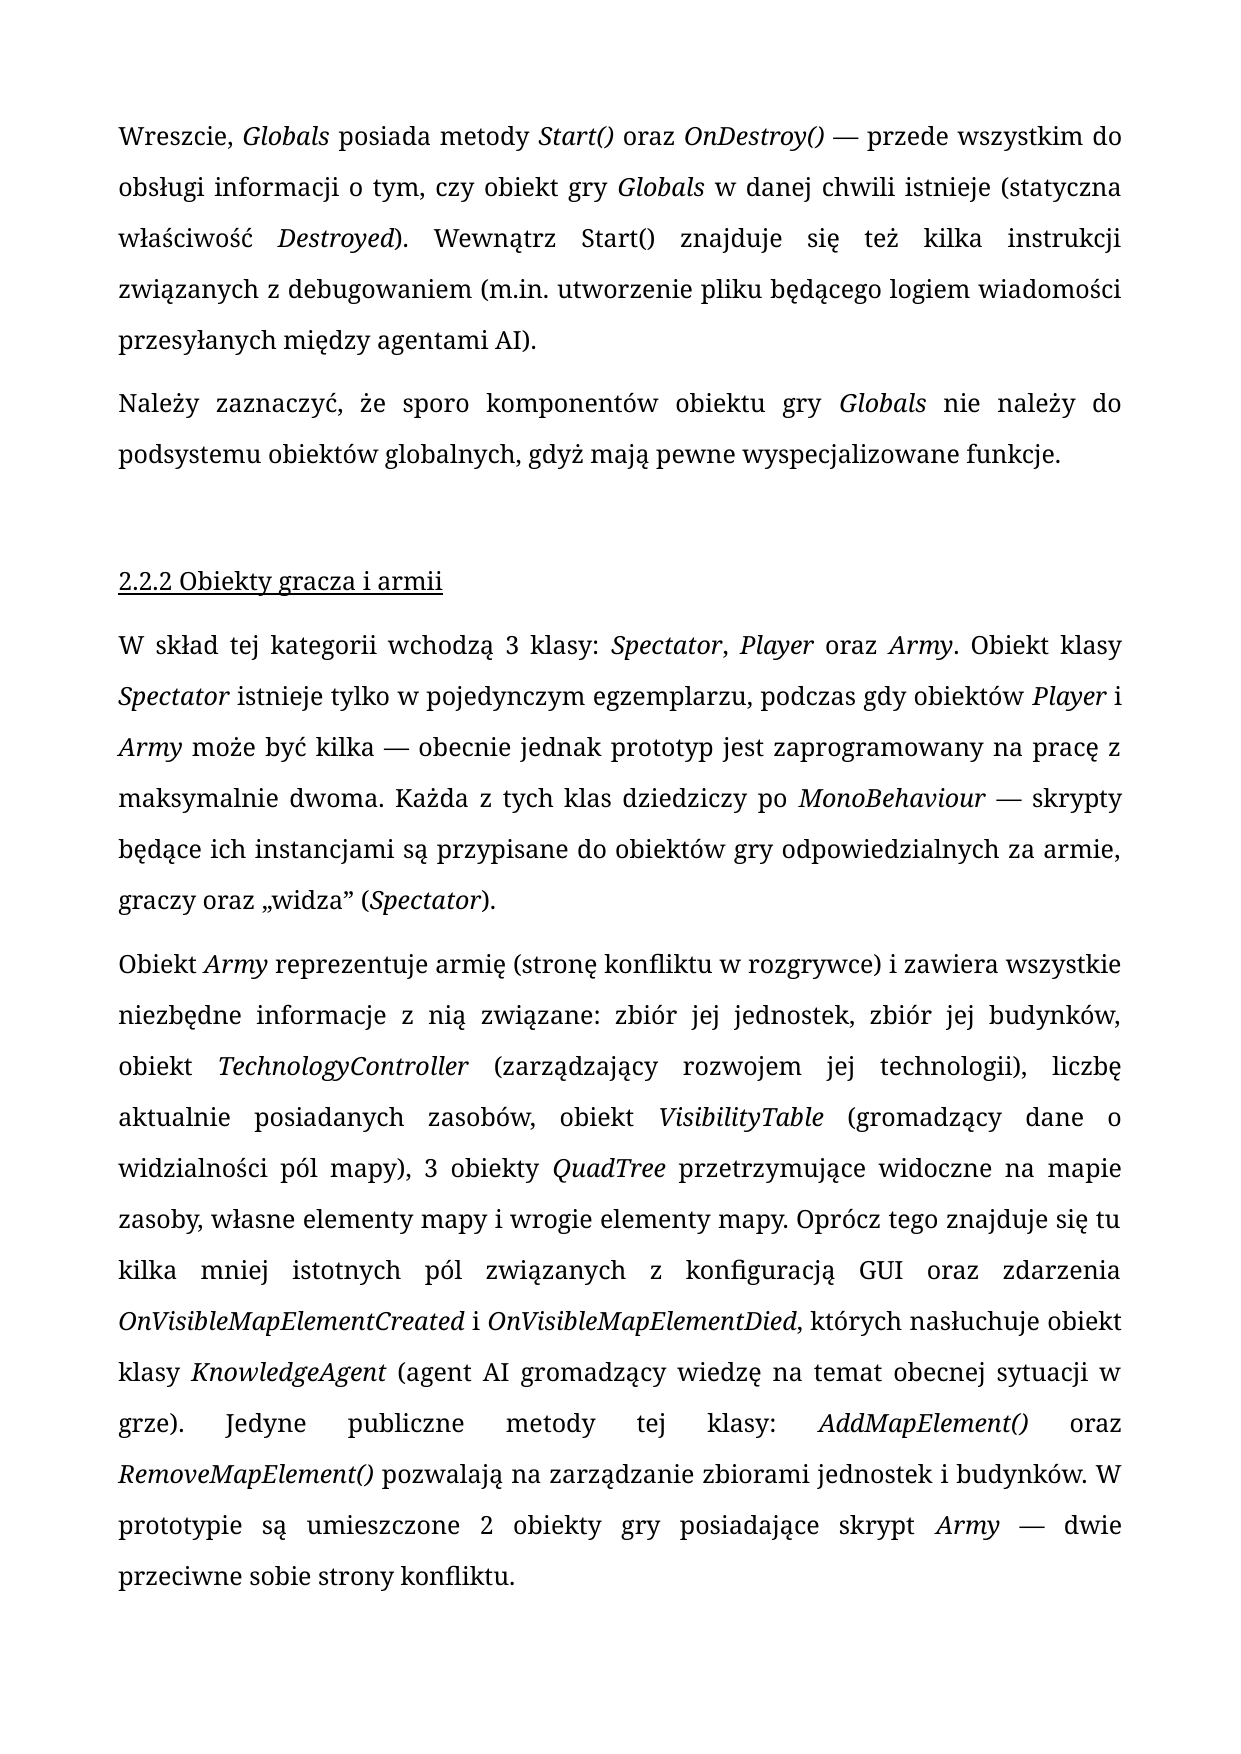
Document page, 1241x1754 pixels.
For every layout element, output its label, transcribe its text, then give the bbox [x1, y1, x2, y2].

text W skład tej kategorii wchodzą 3 klasy: Spectator, Player oraz Army. Obiekt klasy Spectator istnieje tylko w pojedynczym egzemplarzu, podczas gdy obiektów Player i Army może być kilka — obecnie jednak prototyp jest zaprogramowany na pracę z maksymalnie dwoma. Każda z tych klas dziedziczy po MonoBehaviour — skrypty będące ich instancjami są przypisane do obiektów gry odpowiedzialnych za armie, graczy oraz „widza” (Spectator). [118, 627, 1122, 917]
text Wreszcie, Globals posiada metody Start() oraz OnDestroy() — przede wszystkim do obsługi informacji o tym, czy obiekt gry Globals w danej chwili istnieje (statyczna właściwość Destroyed). Wewnątrz Start() znajduje się też kilka instrukcji związanych z debugowaniem (m.in. utworzenie pliku będącego logiem wiadomości przesyłanych między agentami AI). [118, 118, 1122, 356]
text 2.2.2 Obiekty gracza i armii [118, 564, 1122, 598]
text Należy zaznaczyć, że sporo komponentów obiektu gry Globals nie należy do podsystemu obiektów globalnych, gdyż mają pewne wyspecjalizowane funkcje. [118, 386, 1122, 471]
text Obiekt Army reprezentuje armię (stronę konfliktu w rozgrywce) i zawiera wszystkie niezbędne informacje z nią związane: zbiór jej jednostek, zbiór jej budynków, obiekt TechnologyController (zarządzający rozwojem jej technologii), liczbę aktualnie posiadanych zasobów, obiekt VisibilityTable (gromadzący dane o widzialności pól mapy), 3 obiekty QuadTree przetrzymujące widoczne na mapie zasoby, własne elementy mapy i wrogie elementy mapy. Oprócz tego znajduje się tu kilka mniej istotnych pól związanych z konfiguracją GUI oraz zdarzenia OnVisibleMapElementCreated i OnVisibleMapElementDied, których nasłuchuje obiekt klasy KnowledgeAgent (agent AI gromadzący wiedzę na temat obecnej sytuacji w grze). Jedyne publiczne metody tej klasy: AddMapElement() oraz RemoveMapElement() pozwalają na zarządzanie zbiorami jednostek i budynków. W prototypie są umieszczone 2 obiekty gry posiadające skrypt Army — dwie przeciwne sobie strony konfliktu. [118, 946, 1122, 1593]
